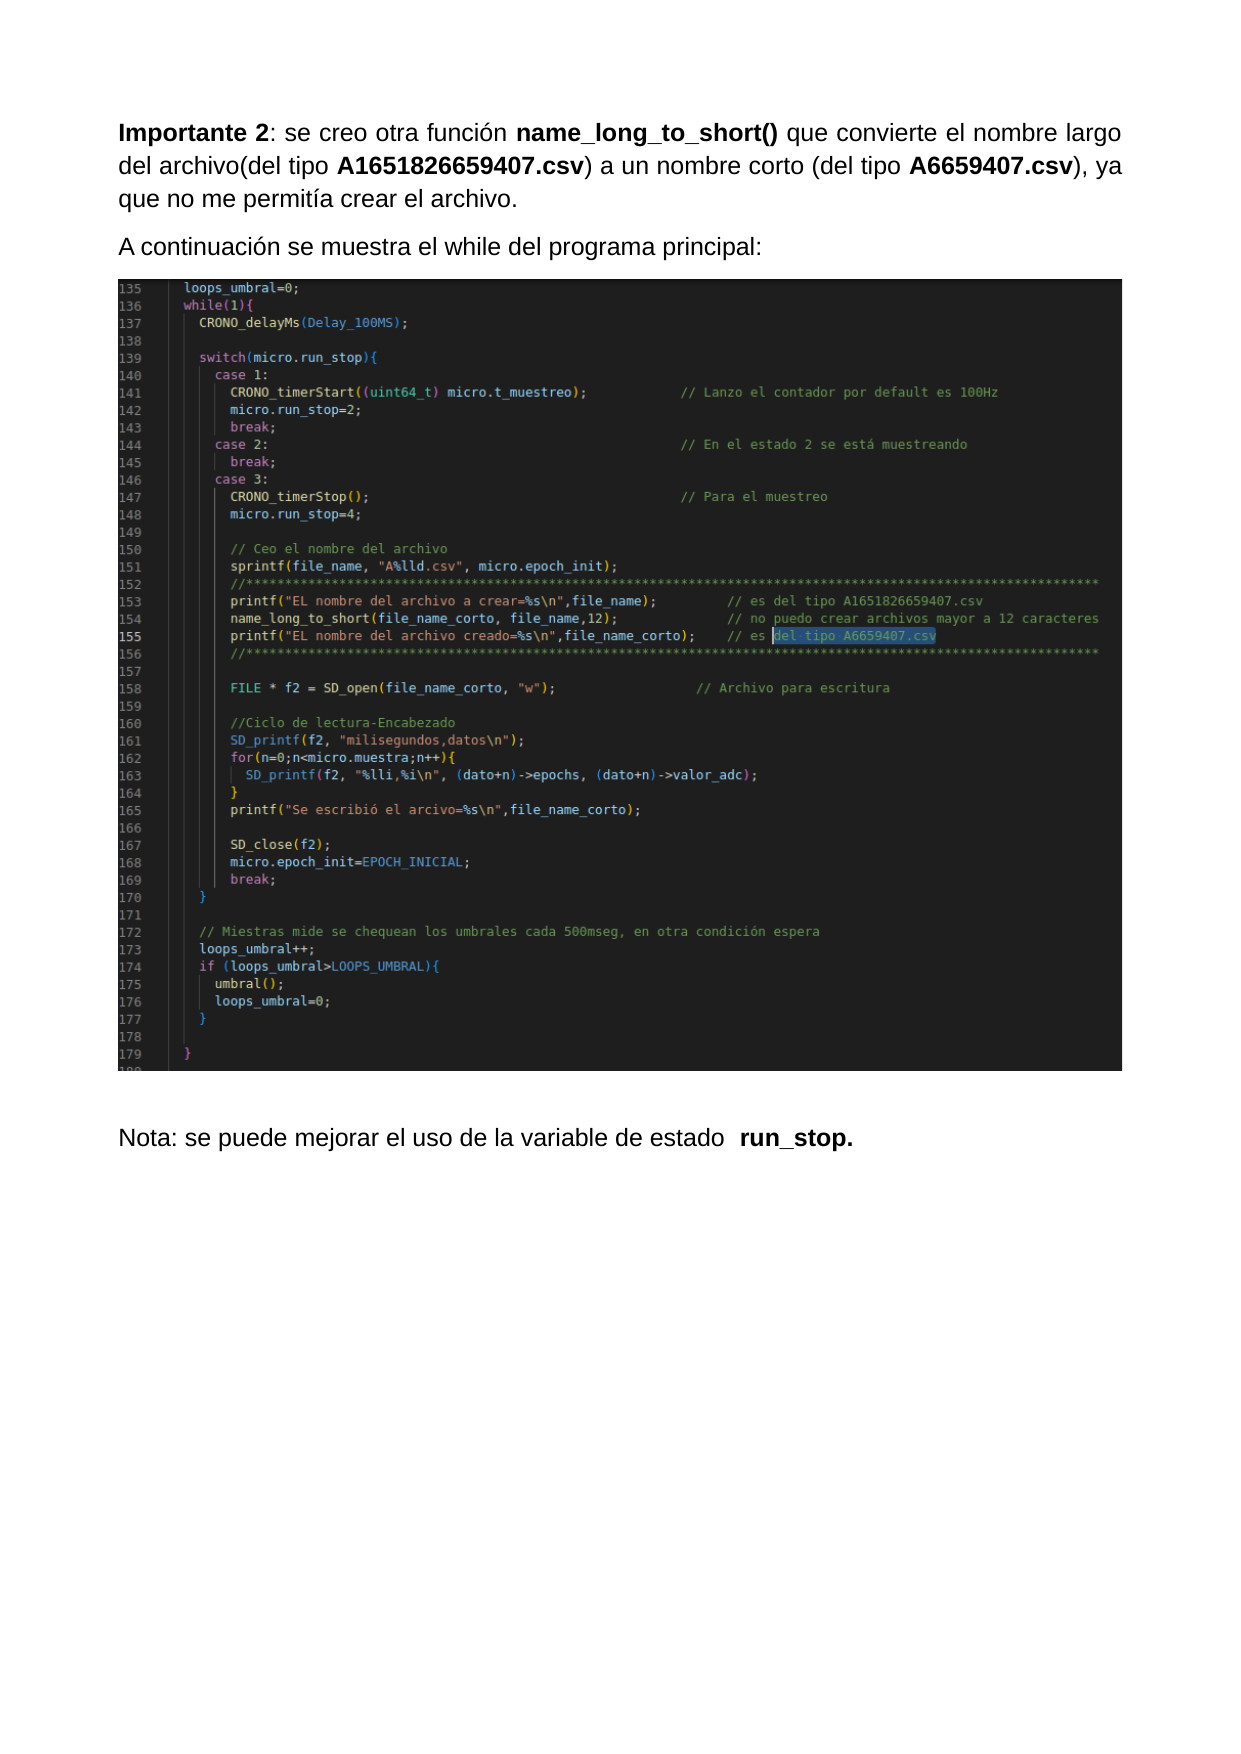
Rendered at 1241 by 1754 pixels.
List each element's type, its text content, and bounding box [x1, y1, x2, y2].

picture [118, 279, 1123, 1071]
text Nota: se puede mejorar el uso de la variable de estado run_stop. [118, 1122, 1122, 1151]
text A continuación se muestra el while del programa principal: [118, 232, 1122, 261]
text Importante 2: se creo otra función name_long_to_short() que convierte el nombre largo del archivo(del tipo A1651826659407.csv) a un nombre corto (del tipo A6659407.csv), ya que no me permitía crear el archivo. [118, 118, 1122, 213]
